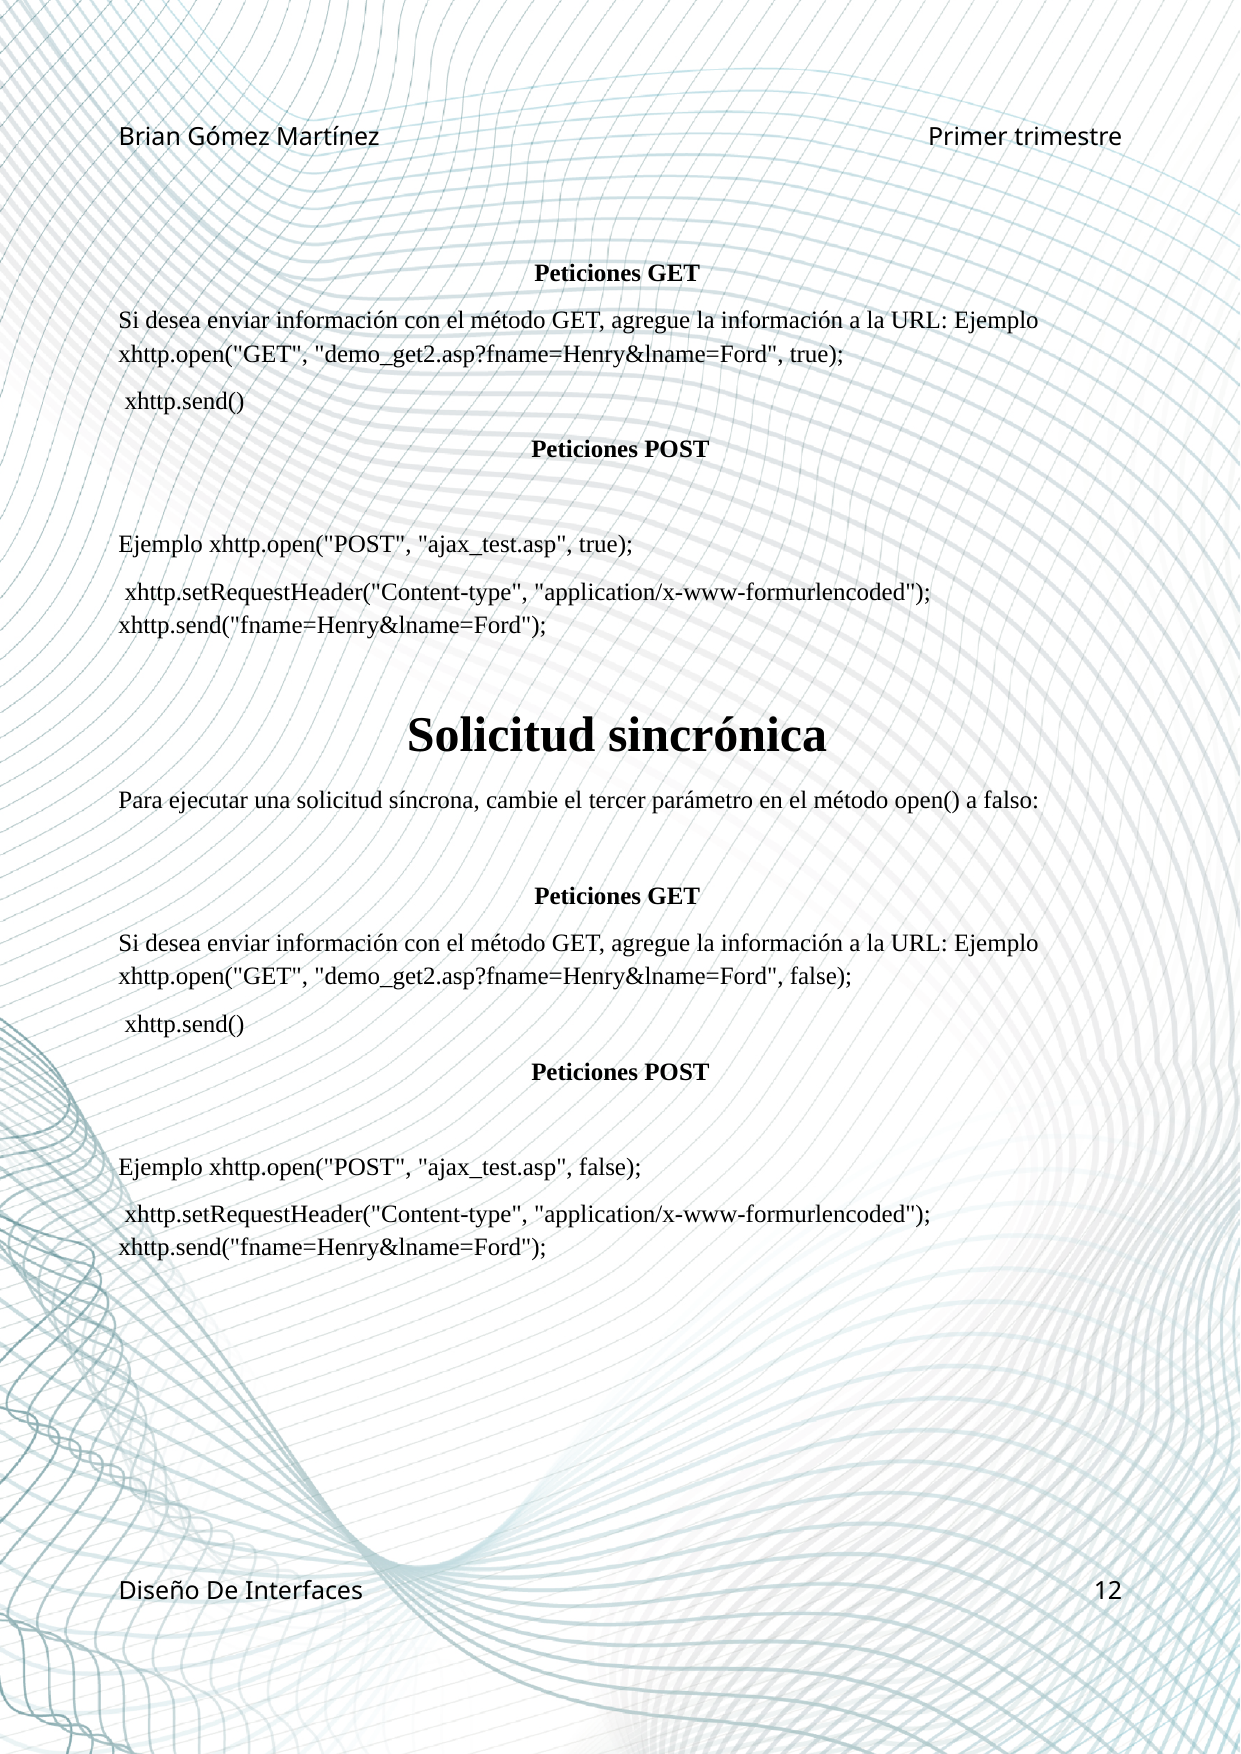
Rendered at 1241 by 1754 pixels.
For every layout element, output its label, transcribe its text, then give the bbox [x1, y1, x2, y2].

text Solicitud sincrónica [118, 705, 1122, 762]
text Para ejecutar una solicitud síncrona, cambie el tercer parámetro en el método open() a falso: [118, 786, 1122, 814]
text xhttp.send() [118, 386, 1122, 415]
text xhttp.setRequestHeader("Content-type", "application/x-www-formurlencoded"); xhttp.send("fname=Henry&lname=Ford"); [118, 577, 1122, 638]
text Peticiones GET [118, 258, 1122, 287]
text Peticiones GET [118, 881, 1122, 909]
picture [0, 0, 1241, 1754]
text Si desea enviar información con el método GET, agregue la información a la URL: Ejemplo xhttp.open("GET", "demo_get2.asp?fname=Henry&lname=Ford", false); [118, 928, 1122, 990]
text Peticiones POST [118, 1057, 1122, 1085]
text Ejemplo xhttp.open("POST", "ajax_test.asp", false); [118, 1152, 1122, 1181]
text Si desea enviar información con el método GET, agregue la información a la URL: Ejemplo xhttp.open("GET", "demo_get2.asp?fname=Henry&lname=Ford", true); [118, 306, 1122, 367]
text Peticiones POST [118, 434, 1122, 463]
text xhttp.send() [118, 1009, 1122, 1038]
text xhttp.setRequestHeader("Content-type", "application/x-www-formurlencoded"); xhttp.send("fname=Henry&lname=Ford"); [118, 1199, 1122, 1261]
text Ejemplo xhttp.open("POST", "ajax_test.asp", true); [118, 529, 1122, 558]
